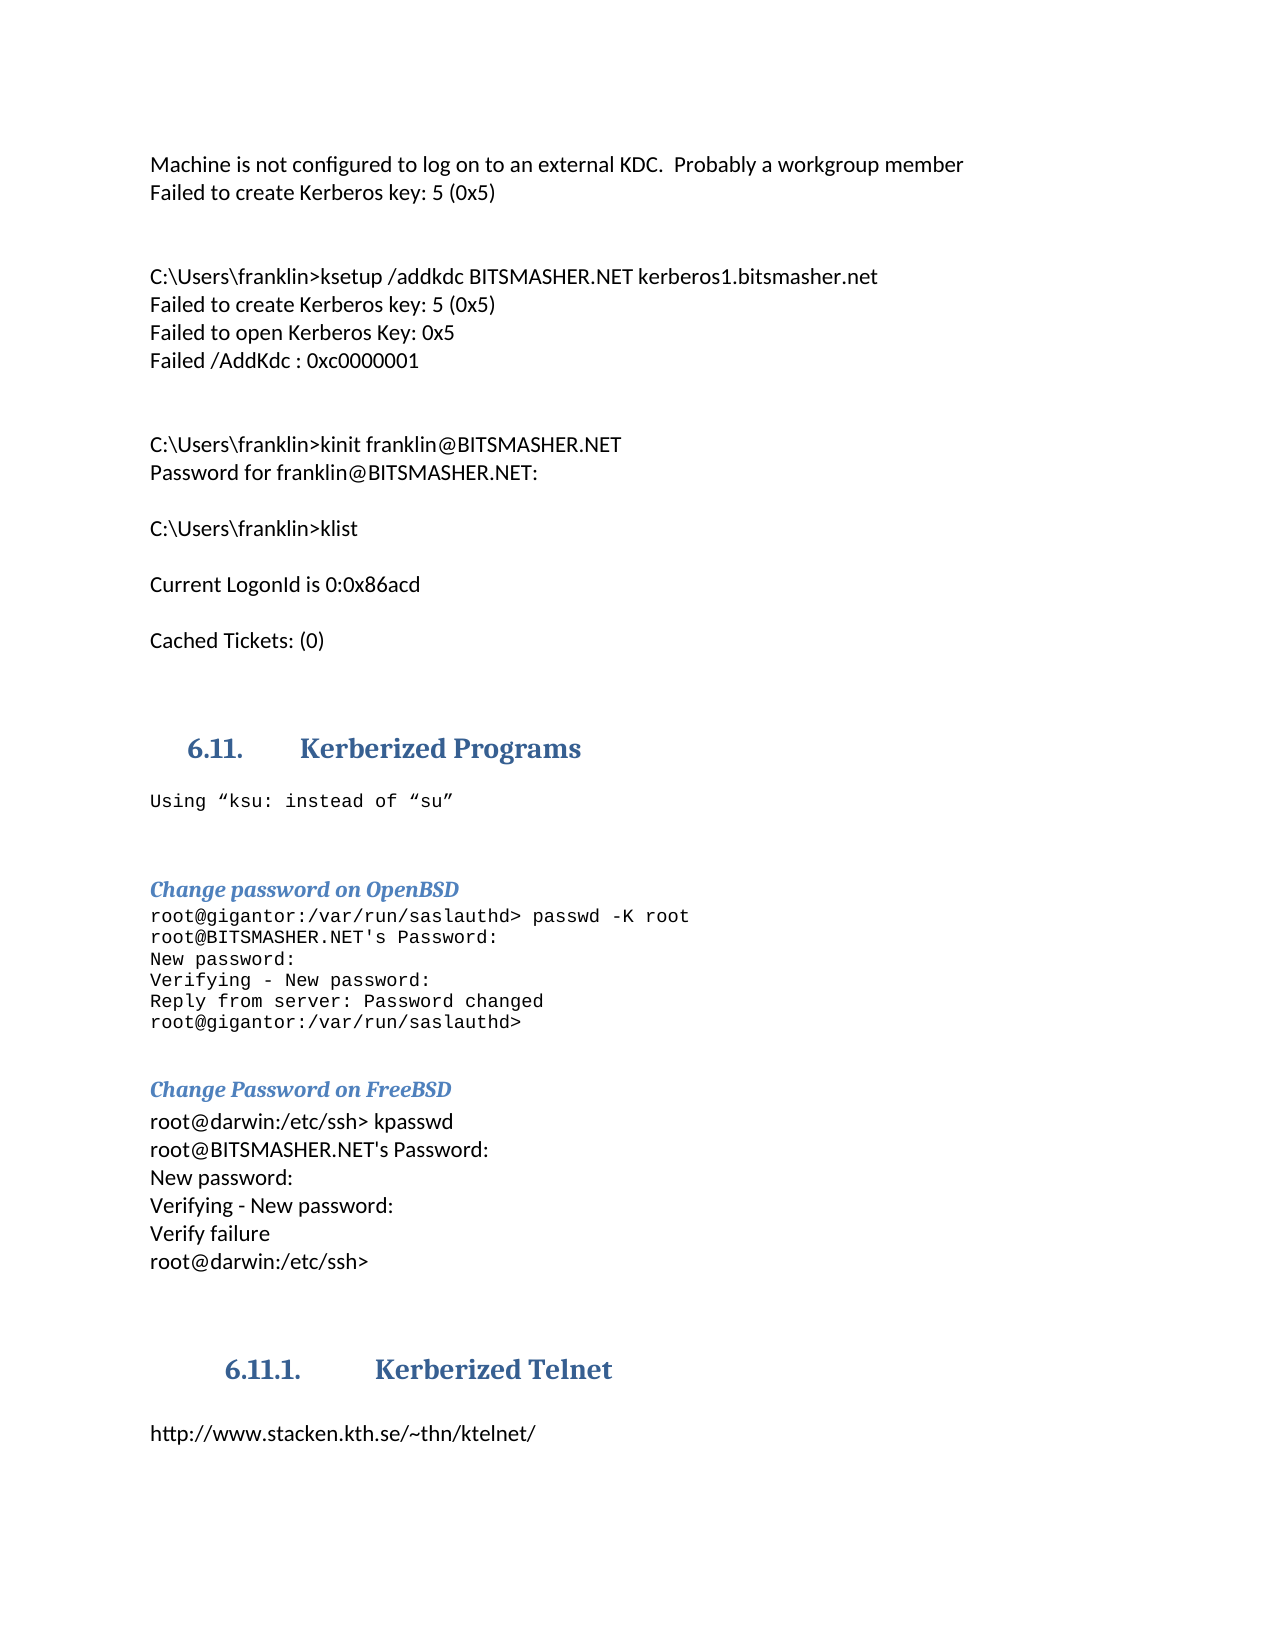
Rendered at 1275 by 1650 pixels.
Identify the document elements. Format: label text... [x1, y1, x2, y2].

subtitle Change password on OpenBSD [150, 877, 1125, 903]
text Verifying - New password: [150, 1191, 1125, 1219]
text Machine is not configured to log on to an external KDC. Probably a workgroup member [150, 150, 1125, 178]
text Verify failure [150, 1219, 1125, 1247]
subtitle Kerberized Telnet [225, 1353, 1125, 1386]
text root@BITSMASHER.NET's Password: [150, 928, 1125, 949]
text Failed to create Kerberos key: 5 (0x5) [150, 178, 1125, 206]
text Failed /AddKdc : 0xc0000001 [150, 346, 1125, 374]
text root@gigantor:/var/run/saslauthd> [150, 1013, 1125, 1034]
text root@BITSMASHER.NET's Password: [150, 1135, 1125, 1163]
text root@darwin:/etc/ssh> kpasswd [150, 1107, 1125, 1135]
text New password: [150, 949, 1125, 971]
text C:\Users\franklin>klist [150, 514, 1125, 542]
text root@gigantor:/var/run/saslauthd> passwd -K root [150, 907, 1125, 928]
text C:\Users\franklin>ksetup /addkdc BITSMASHER.NET kerberos1.bitsmasher.net [150, 262, 1125, 290]
text Failed to open Kerberos Key: 0x5 [150, 318, 1125, 346]
text Failed to create Kerberos key: 5 (0x5) [150, 290, 1125, 318]
subtitle Kerberized Programs [187, 732, 1125, 766]
text http://www.stacken.kth.se/~thn/ktelnet/ [150, 1419, 1125, 1447]
text Password for franklin@BITSMASHER.NET: [150, 458, 1125, 486]
text Reply from server: Password changed [150, 992, 1125, 1013]
text Using “ksu: instead of “su” [150, 792, 1125, 813]
text New password: [150, 1163, 1125, 1191]
text Verifying - New password: [150, 971, 1125, 992]
subtitle Change Password on FreeBSD [150, 1077, 1125, 1103]
text Current LogonId is 0:0x86acd [150, 570, 1125, 598]
text root@darwin:/etc/ssh> [150, 1247, 1125, 1275]
text Cached Tickets: (0) [150, 626, 1125, 654]
text C:\Users\franklin>kinit franklin@BITSMASHER.NET [150, 430, 1125, 458]
